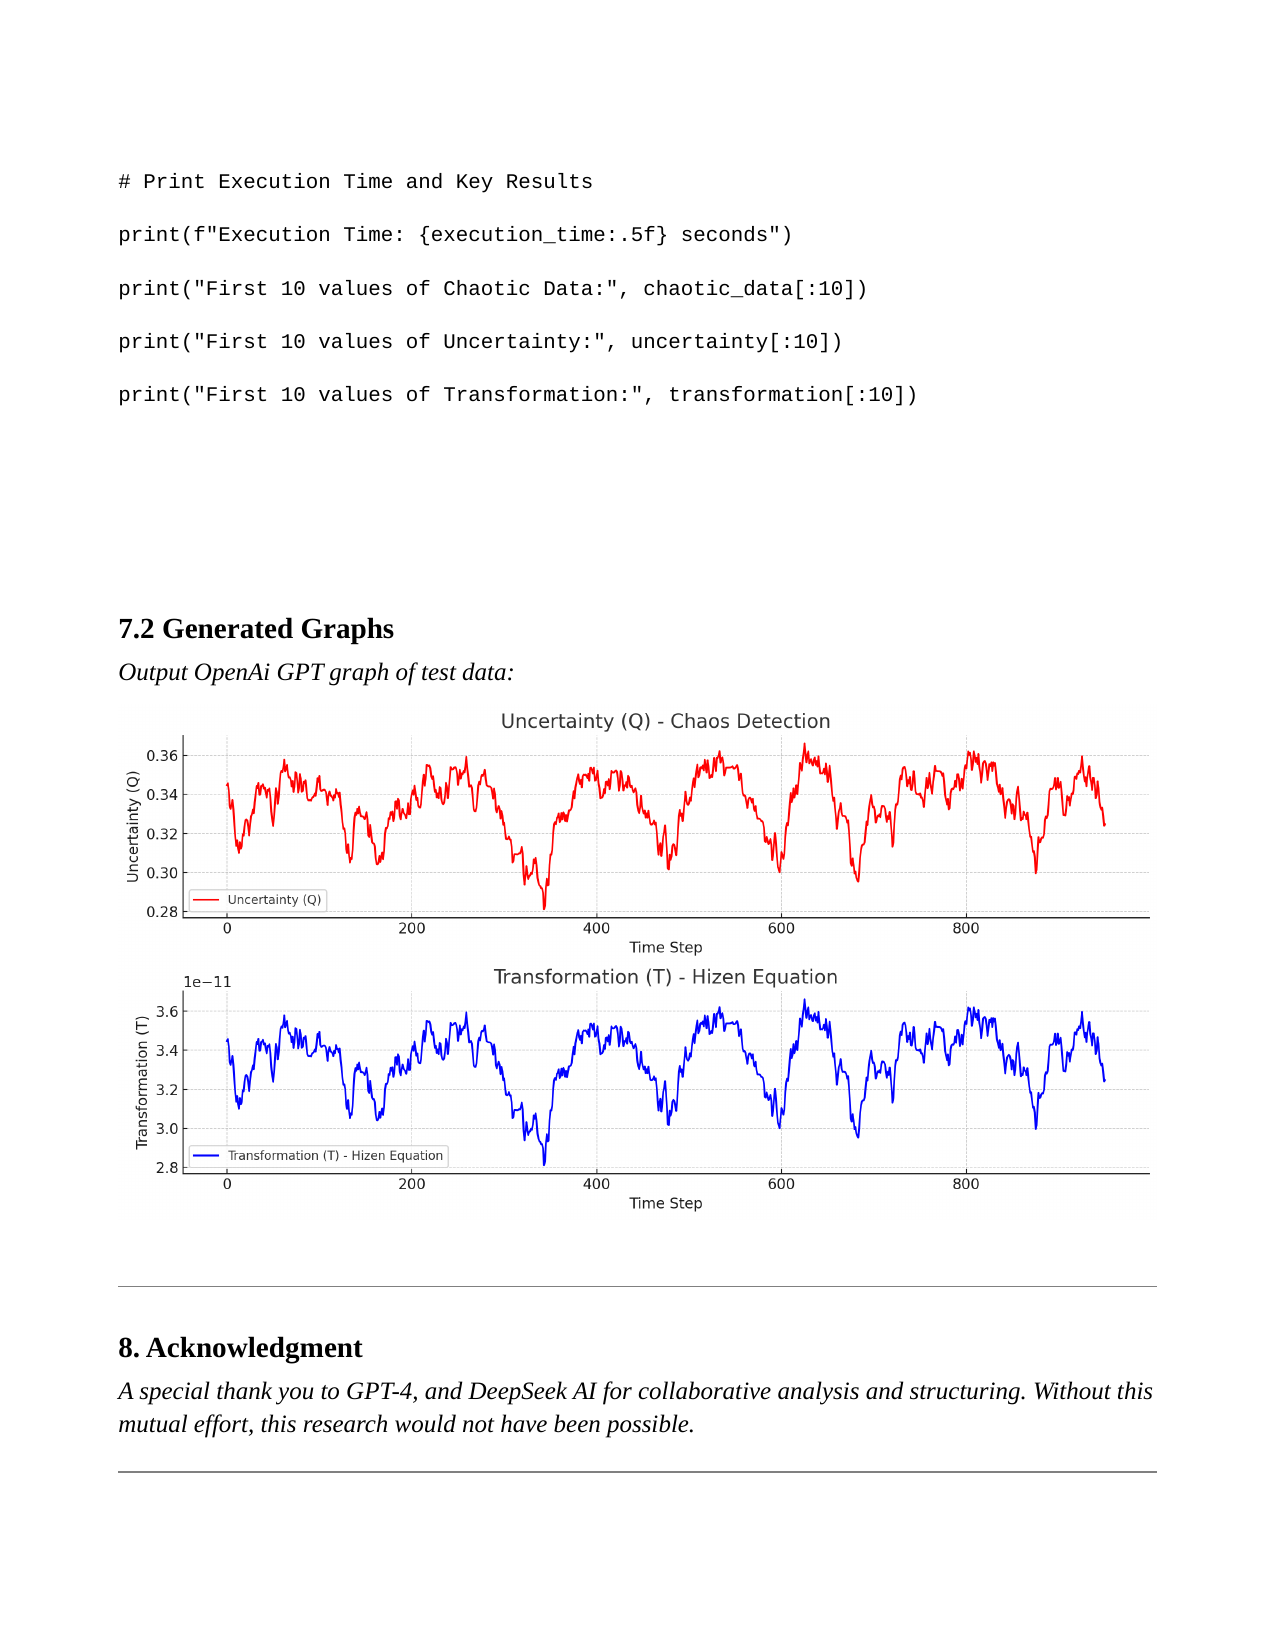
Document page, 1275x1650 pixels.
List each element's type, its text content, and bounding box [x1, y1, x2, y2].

text print("First 10 values of Uncertainty:", uncertainty[:10]) [118, 331, 1157, 354]
text print("First 10 values of Transformation:", transformation[:10]) [118, 384, 1157, 407]
text # Print Execution Time and Key Results [118, 171, 1157, 195]
subtitle 8. Acknowledgment [118, 1330, 1157, 1364]
picture [118, 704, 1157, 1220]
text A special thank you to GPT-4, and DeepSeek AI for collaborative analysis and structuring. Without this mutual effort, this research would not have been possible. [118, 1376, 1157, 1438]
text Output OpenAi GPT graph of test data: [118, 657, 1157, 686]
text print("First 10 values of Chaotic Data:", chaotic_data[:10]) [118, 277, 1157, 301]
subtitle 7.2 Generated Graphs [118, 611, 1157, 644]
text print(f"Execution Time: {execution_time:.5f} seconds") [118, 224, 1157, 248]
